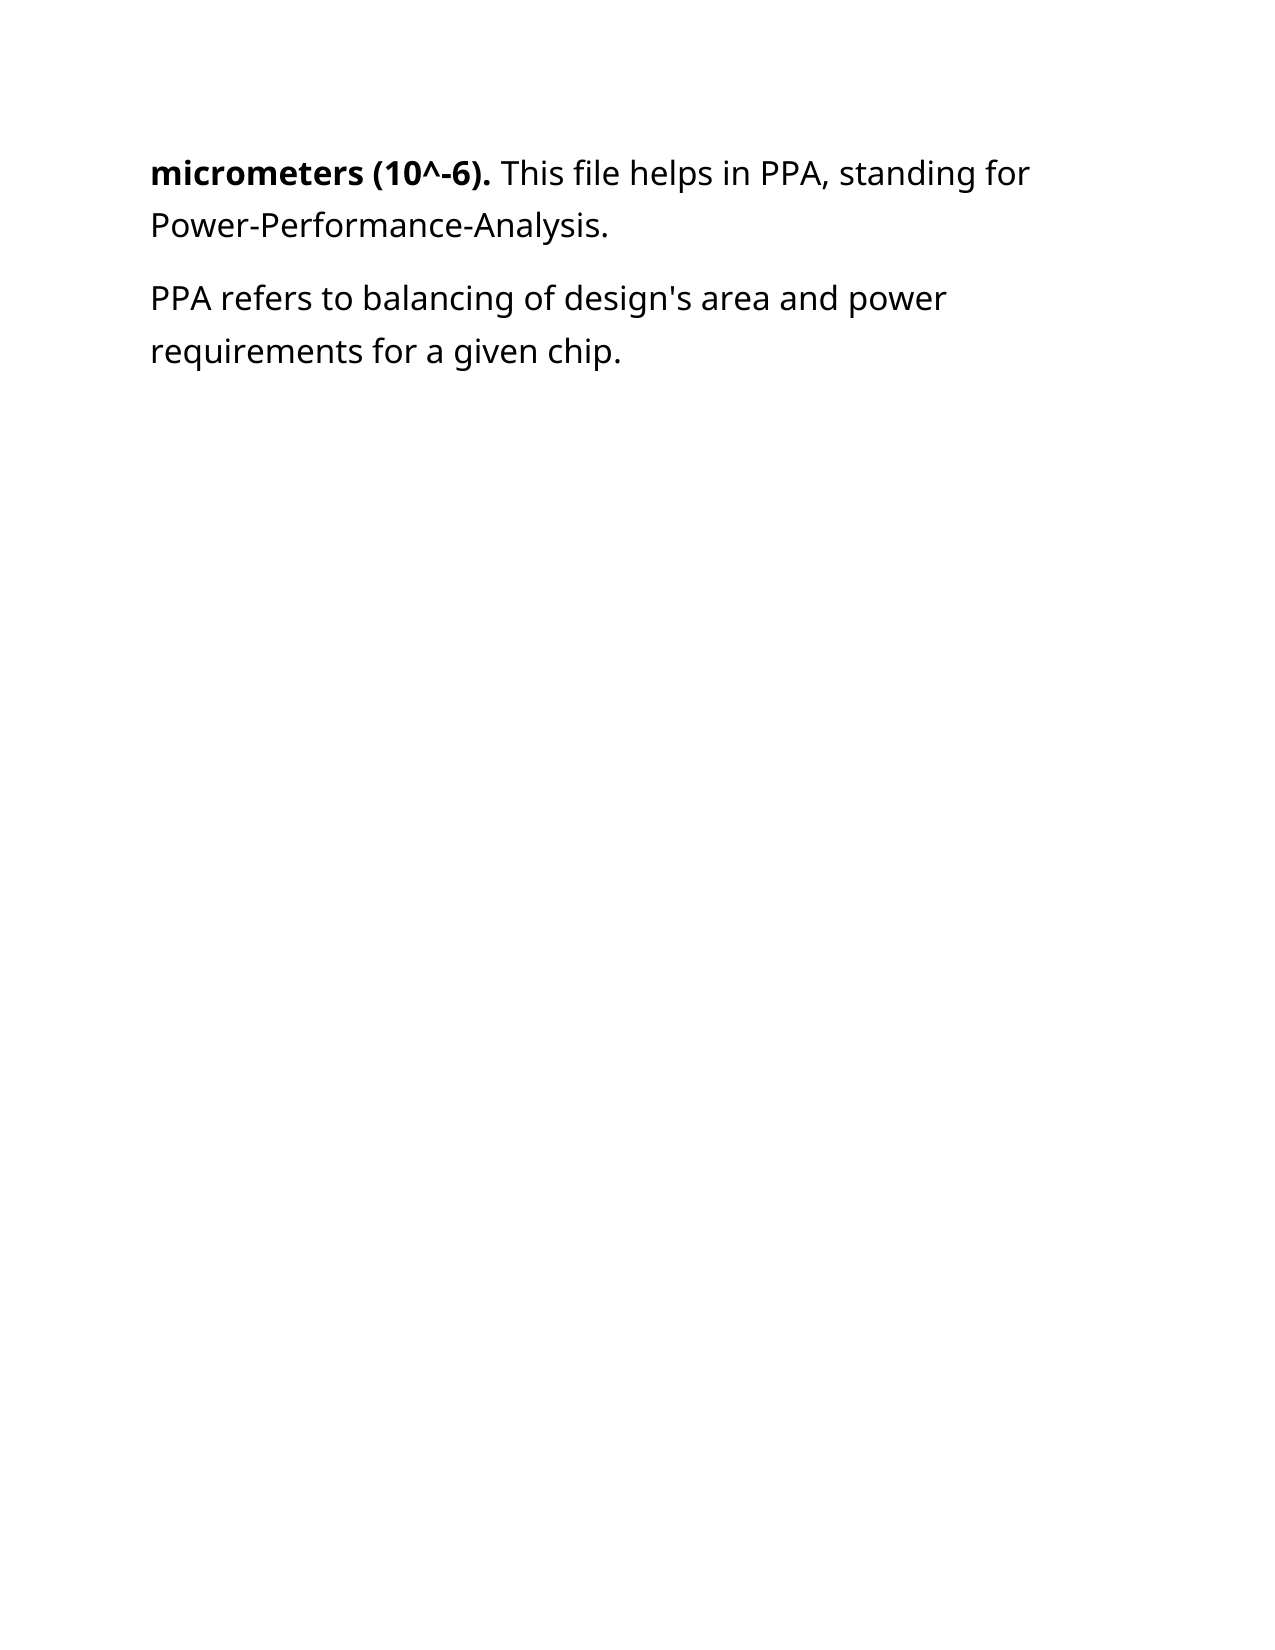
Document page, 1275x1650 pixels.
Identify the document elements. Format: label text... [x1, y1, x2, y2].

text PPA refers to balancing of design's area and power requirements for a given chip. [150, 275, 1125, 373]
text micrometers (10^-6). This file helps in PPA, standing for Power-Performance-Analysis. [150, 150, 1125, 248]
